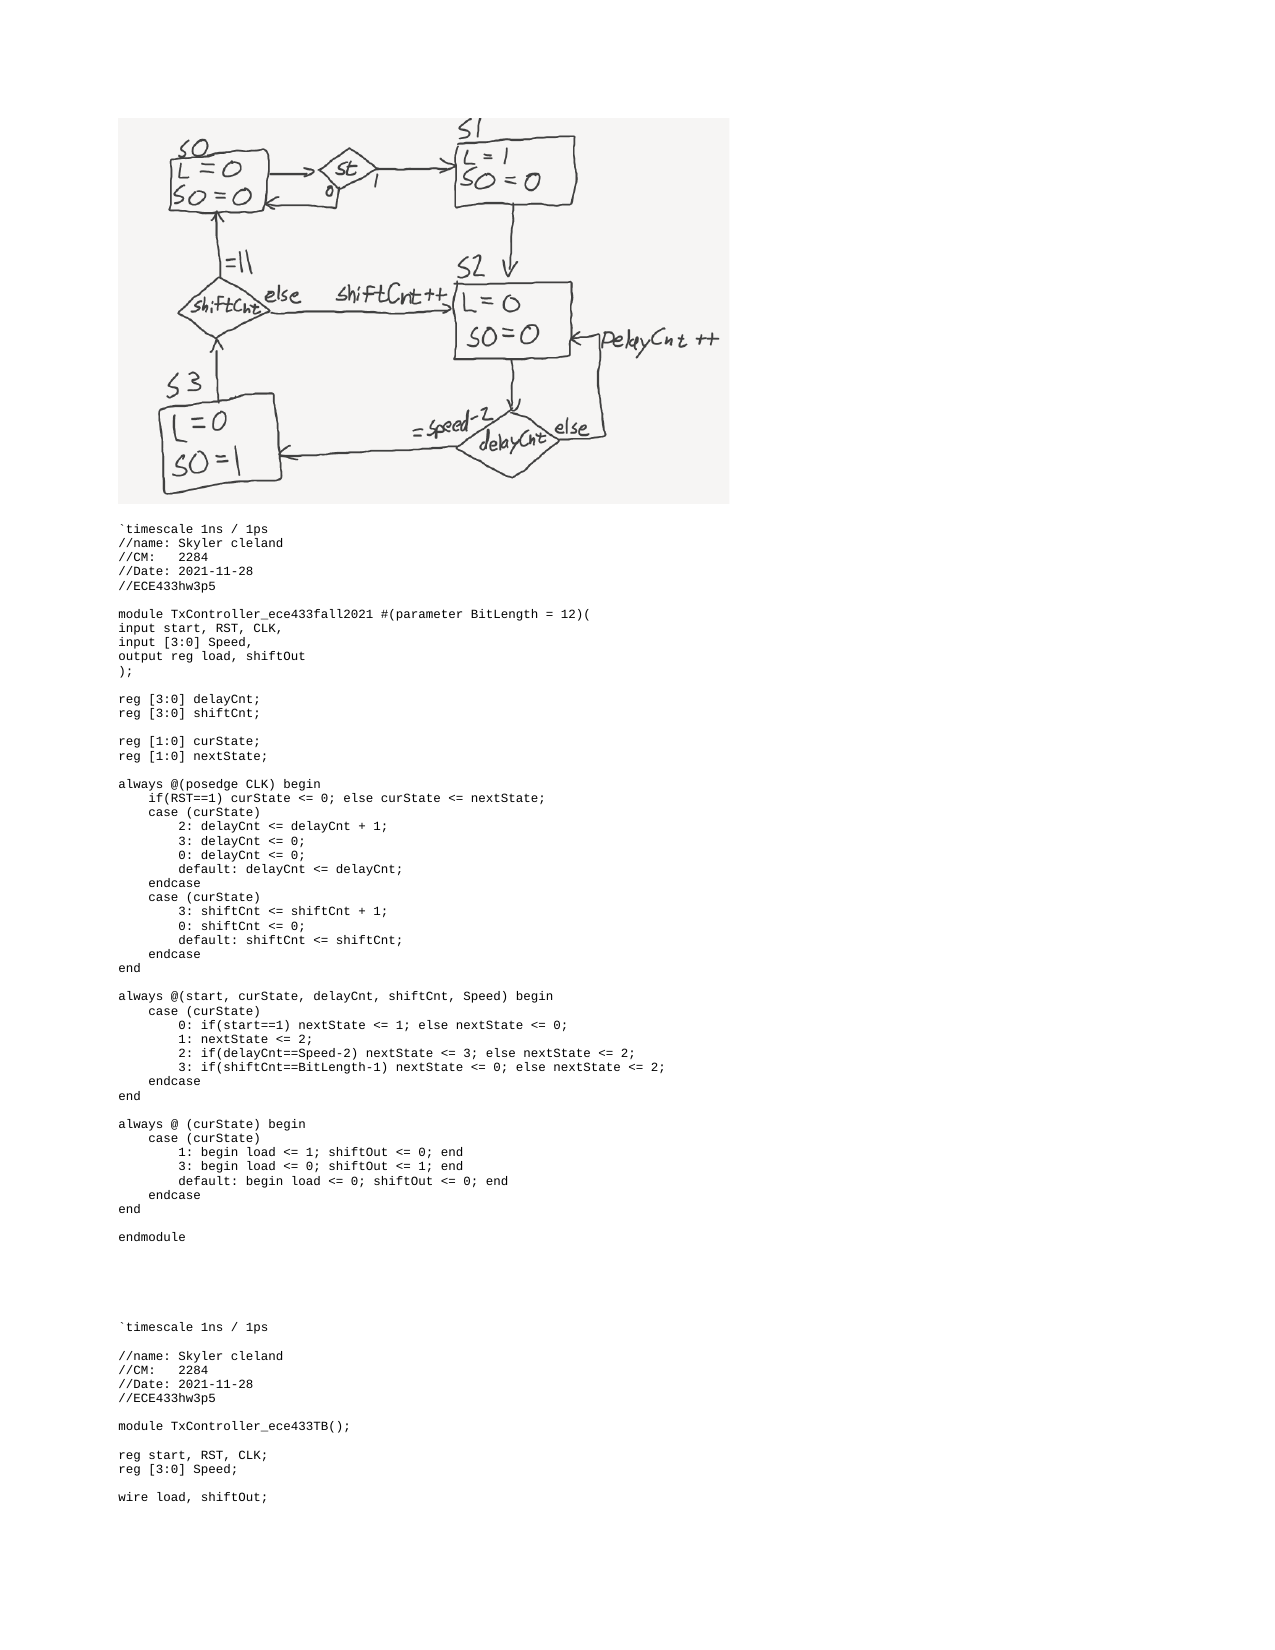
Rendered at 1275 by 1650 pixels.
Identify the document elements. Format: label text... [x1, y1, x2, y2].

text end [118, 962, 1157, 976]
text //CM: 2284 [118, 551, 1157, 565]
text endcase [118, 877, 1157, 891]
text end [118, 1203, 1157, 1217]
text 3: begin load <= 0; shiftOut <= 1; end [118, 1160, 1157, 1174]
text case (curState) [118, 806, 1157, 820]
text //ECE433hw3p5 [118, 1392, 1157, 1406]
text always @ (curState) begin [118, 1118, 1157, 1132]
text 3: shiftCnt <= shiftCnt + 1; [118, 905, 1157, 919]
text reg [3:0] shiftCnt; [118, 707, 1157, 721]
text case (curState) [118, 1004, 1157, 1019]
text `timescale 1ns / 1ps [118, 523, 1157, 537]
text default: delayCnt <= delayCnt; [118, 863, 1157, 877]
text reg [1:0] curState; [118, 735, 1157, 749]
text endcase [118, 1075, 1157, 1089]
text endcase [118, 1189, 1157, 1203]
text 0: delayCnt <= 0; [118, 849, 1157, 863]
text 3: delayCnt <= 0; [118, 834, 1157, 849]
text module TxController_ece433TB(); [118, 1420, 1157, 1434]
text endmodule [118, 1231, 1157, 1245]
text endcase [118, 948, 1157, 962]
text always @(posedge CLK) begin [118, 778, 1157, 792]
text 1: nextState <= 2; [118, 1033, 1157, 1047]
text 2: delayCnt <= delayCnt + 1; [118, 820, 1157, 834]
text reg start, RST, CLK; [118, 1449, 1157, 1463]
picture [118, 118, 730, 504]
text default: shiftCnt <= shiftCnt; [118, 934, 1157, 948]
text input start, RST, CLK, [118, 622, 1157, 636]
text reg [3:0] Speed; [118, 1463, 1157, 1477]
text wire load, shiftOut; [118, 1491, 1157, 1505]
text always @(start, curState, delayCnt, shiftCnt, Speed) begin [118, 990, 1157, 1004]
text 3: if(shiftCnt==BitLength-1) nextState <= 0; else nextState <= 2; [118, 1061, 1157, 1075]
text end [118, 1089, 1157, 1104]
text 0: shiftCnt <= 0; [118, 919, 1157, 934]
text `timescale 1ns / 1ps [118, 1321, 1157, 1335]
text output reg load, shiftOut [118, 650, 1157, 664]
text reg [1:0] nextState; [118, 749, 1157, 764]
text if(RST==1) curState <= 0; else curState <= nextState; [118, 792, 1157, 806]
text //name: Skyler cleland [118, 537, 1157, 551]
text //name: Skyler cleland [118, 1349, 1157, 1364]
text //CM: 2284 [118, 1364, 1157, 1378]
text 0: if(start==1) nextState <= 1; else nextState <= 0; [118, 1019, 1157, 1033]
text input [3:0] Speed, [118, 636, 1157, 650]
text case (curState) [118, 1132, 1157, 1146]
text module TxController_ece433fall2021 #(parameter BitLength = 12)( [118, 608, 1157, 622]
text //Date: 2021-11-28 [118, 1378, 1157, 1392]
text 1: begin load <= 1; shiftOut <= 0; end [118, 1146, 1157, 1160]
text //Date: 2021-11-28 [118, 565, 1157, 579]
text default: begin load <= 0; shiftOut <= 0; end [118, 1174, 1157, 1189]
text ); [118, 664, 1157, 679]
text reg [3:0] delayCnt; [118, 693, 1157, 707]
text 2: if(delayCnt==Speed-2) nextState <= 3; else nextState <= 2; [118, 1047, 1157, 1061]
text case (curState) [118, 891, 1157, 905]
text //ECE433hw3p5 [118, 579, 1157, 594]
